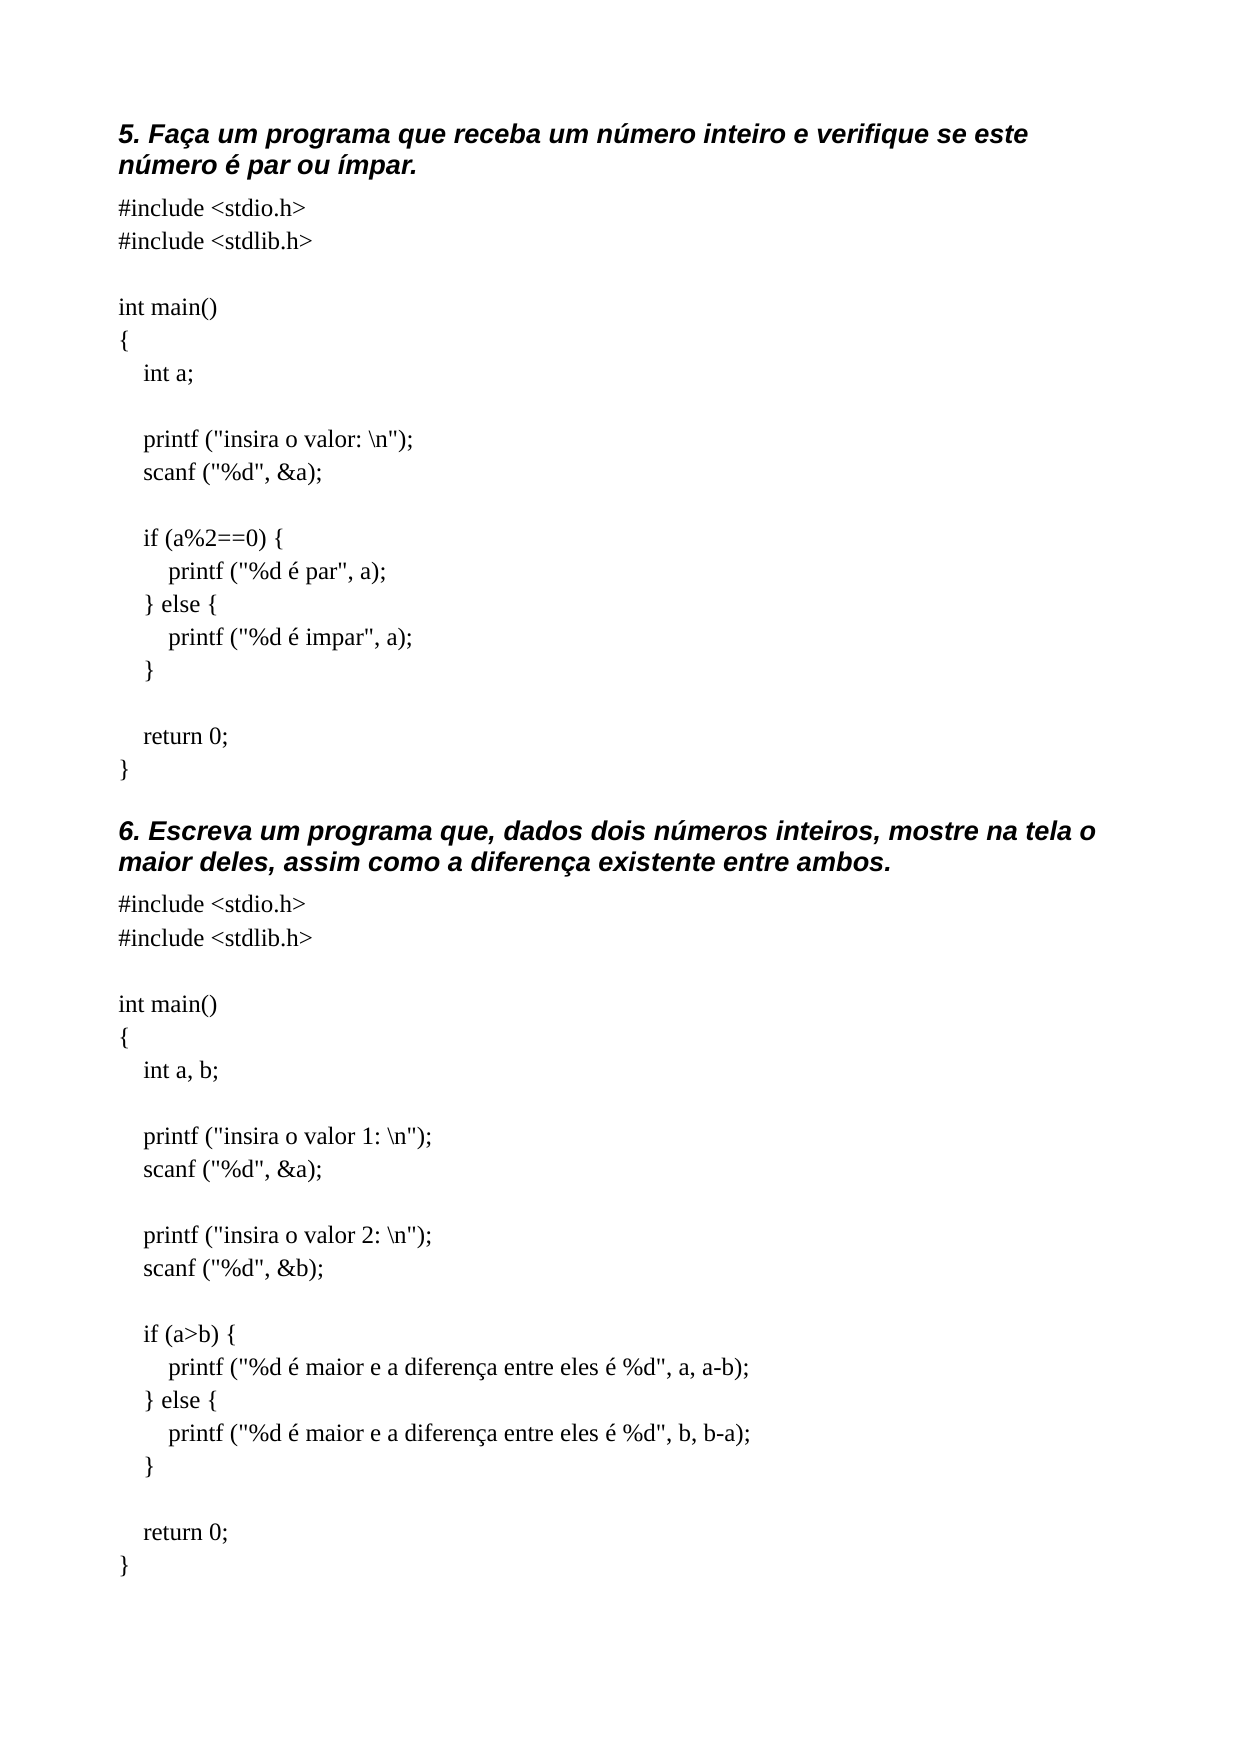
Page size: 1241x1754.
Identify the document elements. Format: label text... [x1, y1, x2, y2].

subtitle 6. Escreva um programa que, dados dois números inteiros, mostre na tela o maior deles, assim como a diferença existente entre ambos. [118, 814, 1122, 877]
text #include <stdio.h> #include <stdlib.h> int main() { int a, b; printf ("insira o valor 1: \n"); scanf ("%d", &a); printf ("insira o valor 2: \n"); scanf ("%d", &b); if (a>b) { printf ("%d é maior e a diferença entre eles é %d", a, a-b); } else { printf ("%d é maior e a diferença entre eles é %d", b, b-a); } return 0; } [118, 889, 1122, 1579]
text #include <stdio.h> #include <stdlib.h> int main() { int a; printf ("insira o valor: \n"); scanf ("%d", &a); if (a%2==0) { printf ("%d é par", a); } else { printf ("%d é impar", a); } return 0; } [118, 193, 1122, 783]
subtitle 5. Faça um programa que receba um número inteiro e verifique se este número é par ou ímpar. [118, 118, 1122, 181]
